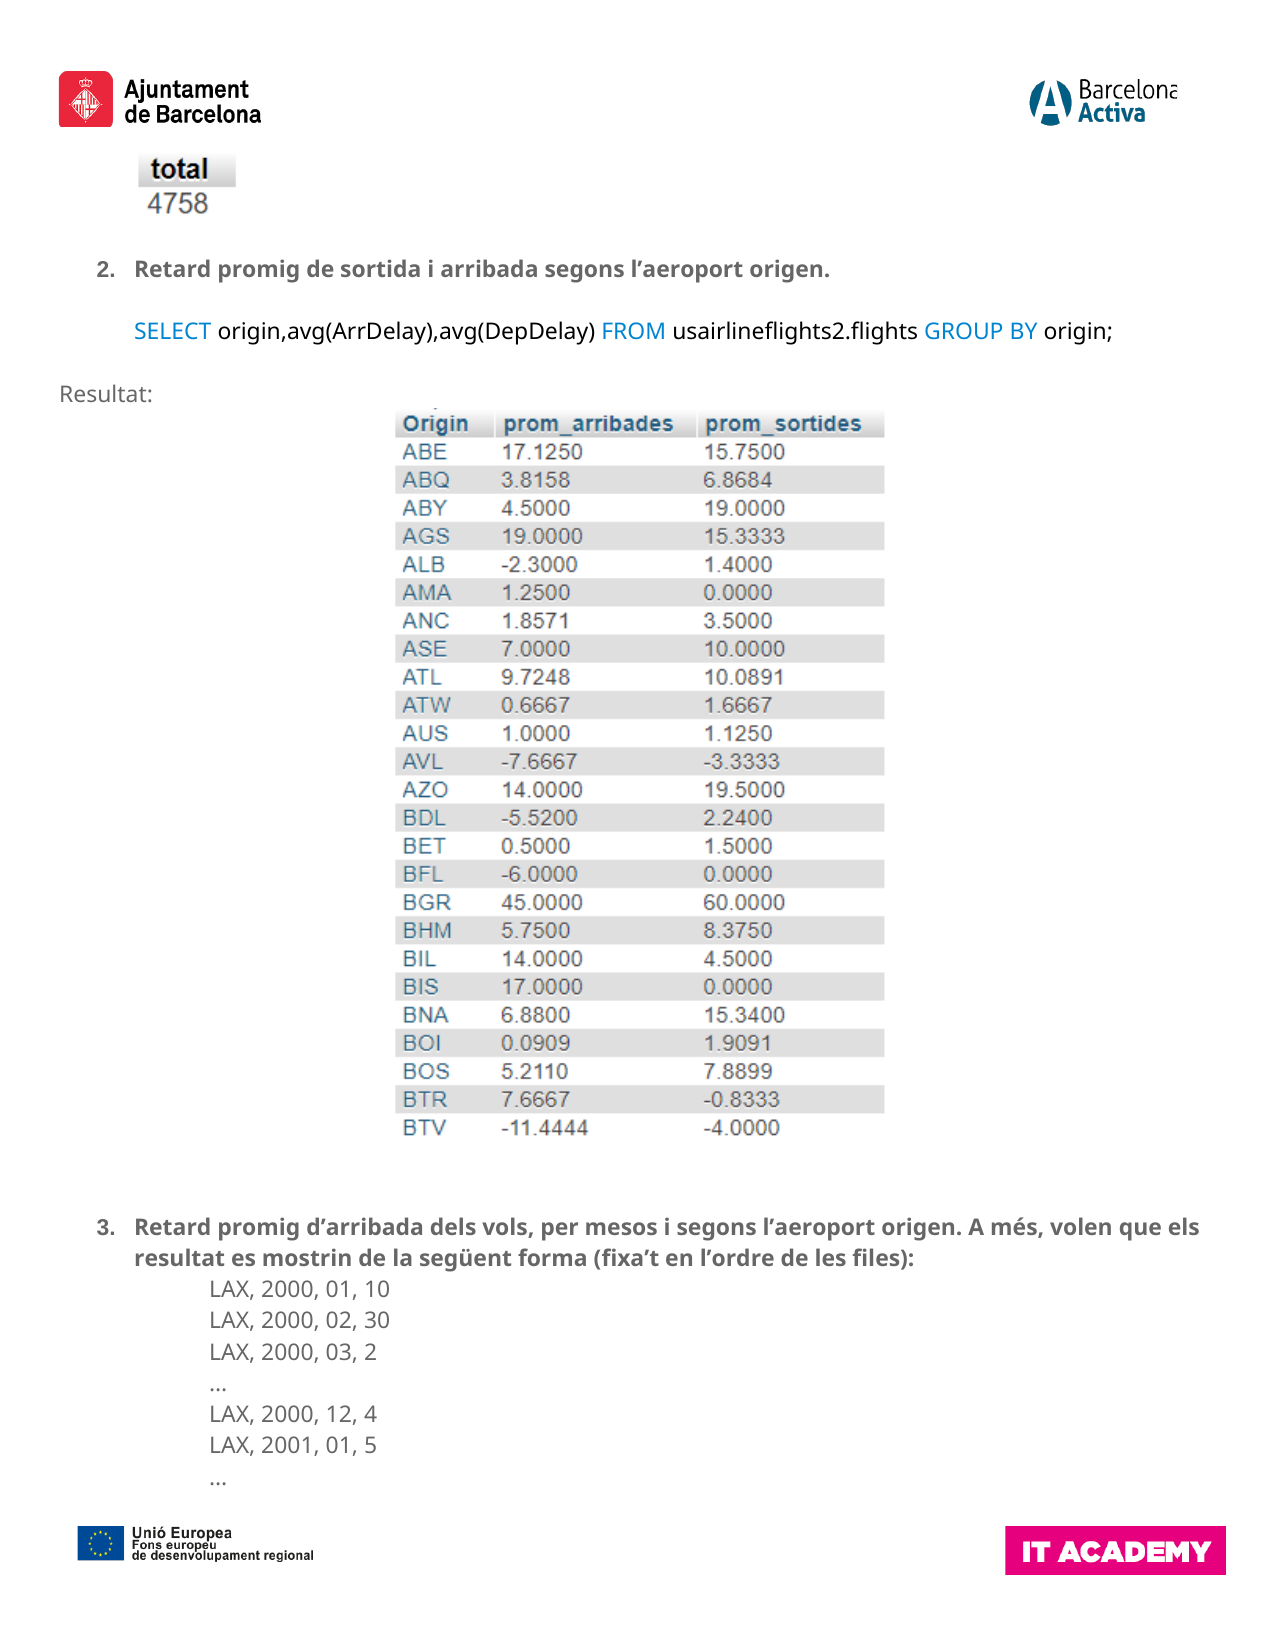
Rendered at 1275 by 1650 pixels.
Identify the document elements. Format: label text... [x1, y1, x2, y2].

text SELECT origin,avg(ArrDelay),avg(DepDelay) FROM usairlineflights2.flights GROUP BY origin; [134, 315, 1226, 346]
text … [134, 1367, 1226, 1398]
text Resultat: [59, 378, 1226, 409]
picture [58, 71, 1178, 127]
list Retard promig d’arribada dels vols, per mesos i segons l’aeroport origen. A més, volen que els resultat es mostrin de la següent forma (fixa’t en l’ordre de les files): [96, 1211, 1226, 1273]
text … [134, 1461, 1226, 1492]
text LAX, 2001, 01, 5 [134, 1429, 1226, 1461]
picture [133, 151, 243, 222]
text LAX, 2000, 03, 2 [134, 1336, 1226, 1367]
text LAX, 2000, 12, 4 [134, 1398, 1226, 1429]
picture [394, 408, 890, 1148]
text LAX, 2000, 02, 30 [134, 1304, 1226, 1336]
picture [1005, 1526, 1226, 1575]
picture [77, 1526, 314, 1562]
text LAX, 2000, 01, 10 [134, 1273, 1226, 1304]
list Retard promig de sortida i arribada segons l’aeroport origen. [96, 253, 1226, 284]
